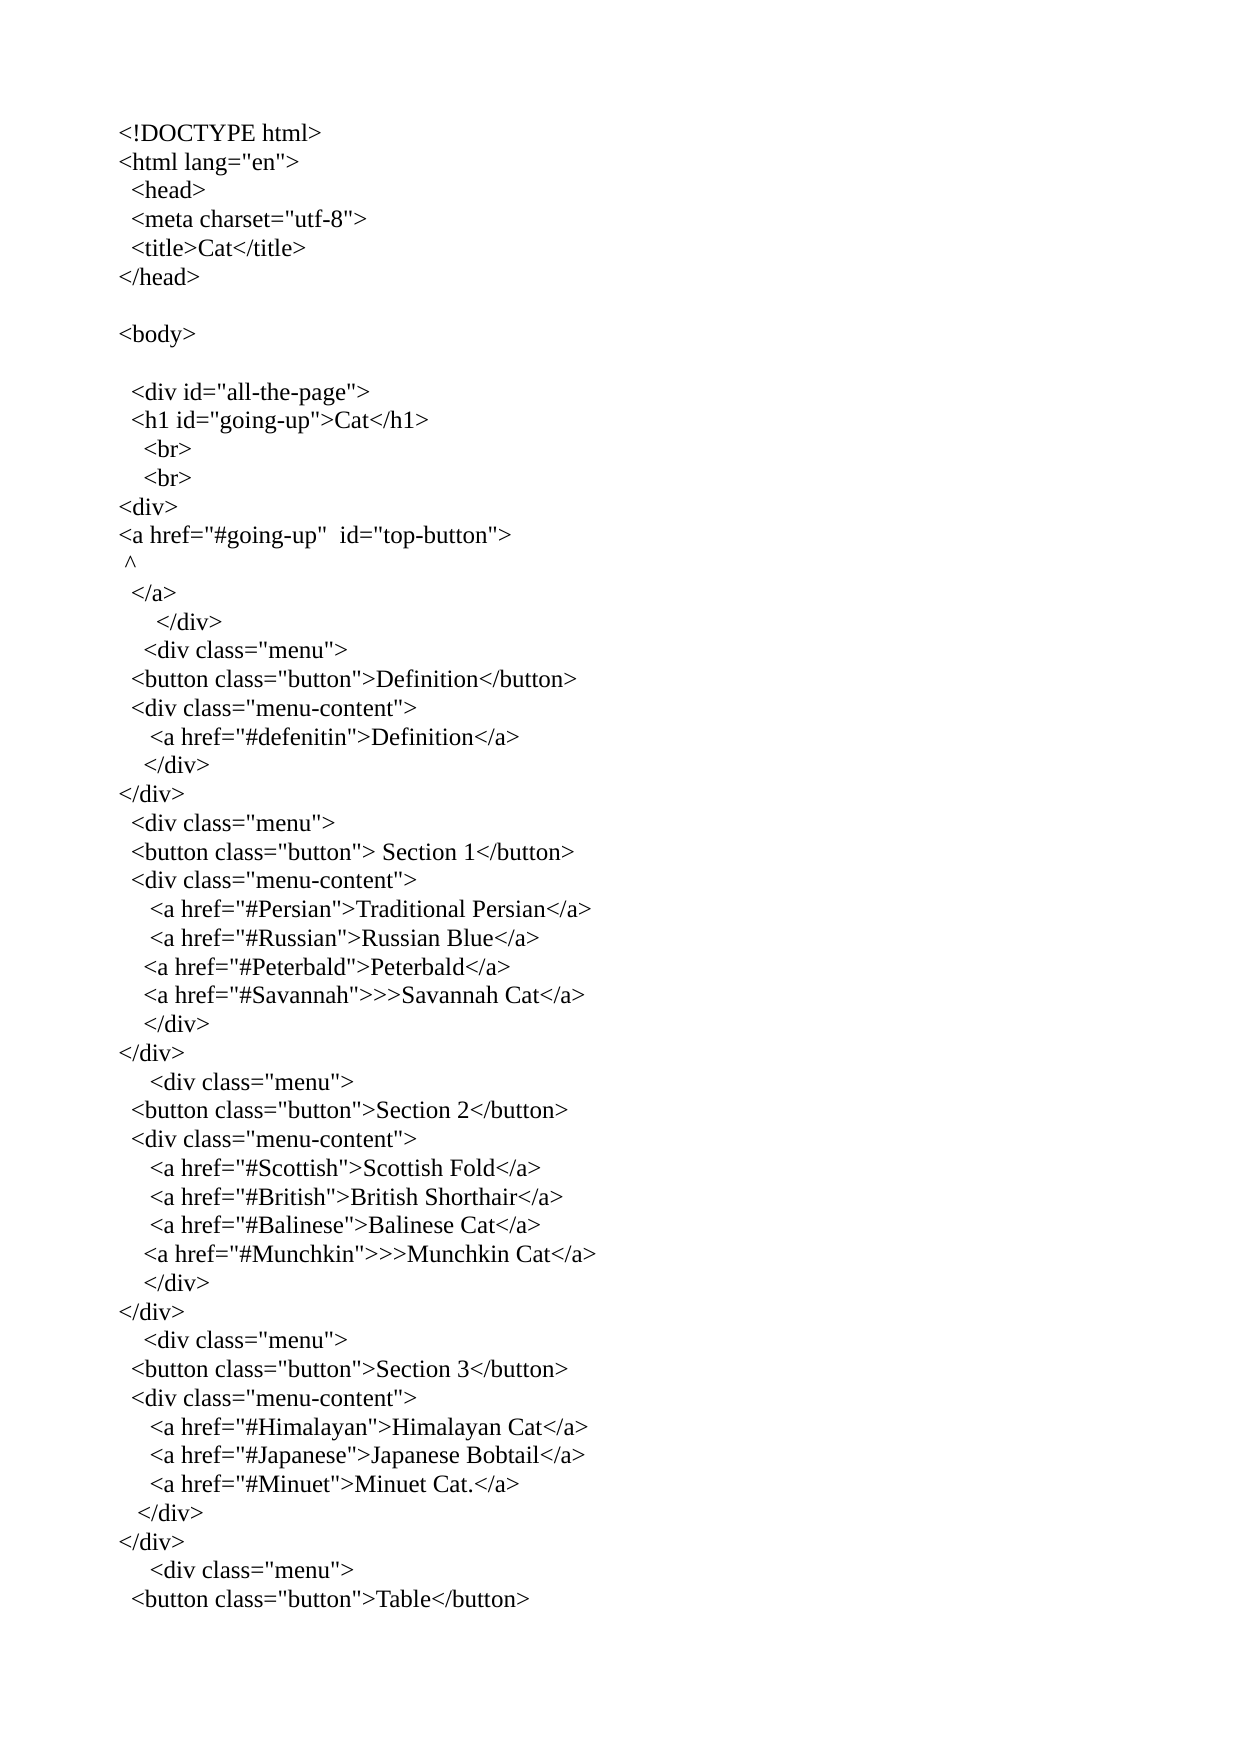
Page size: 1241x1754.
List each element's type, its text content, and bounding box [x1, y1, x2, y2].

text </div> [118, 751, 1122, 779]
text <div class="menu-content"> [118, 1383, 1122, 1412]
text </div> [118, 607, 1122, 636]
text <div class="menu"> [118, 1067, 1122, 1096]
text <button class="button"> Section 1</button> [118, 837, 1122, 866]
text <div class="menu"> [118, 1556, 1122, 1584]
text <br> [118, 463, 1122, 492]
text <a href="#Scottish">Scottish Fold</a> [118, 1153, 1122, 1182]
text <a href="#Balinese">Balinese Cat</a> [118, 1211, 1122, 1239]
text <h1 id="going-up">Cat</h1> [118, 406, 1122, 434]
text <a href="#Persian">Traditional Persian</a> [118, 894, 1122, 923]
text <title>Cat</title> [118, 233, 1122, 262]
text </div> [118, 1009, 1122, 1038]
text <button class="button">Section 2</button> [118, 1096, 1122, 1124]
text <head> [118, 176, 1122, 204]
text </head> [118, 262, 1122, 291]
text </div> [118, 1527, 1122, 1556]
text <a href="#Himalayan">Himalayan Cat</a> [118, 1412, 1122, 1441]
text <div class="menu"> [118, 808, 1122, 837]
text <button class="button">Section 3</button> [118, 1354, 1122, 1383]
text <div id="all-the-page"> [118, 377, 1122, 406]
text <a href="#Munchkin">>>Munchkin Cat</a> [118, 1239, 1122, 1268]
text <div class="menu-content"> [118, 866, 1122, 894]
text <a href="#Savannah">>>Savannah Cat</a> [118, 981, 1122, 1009]
text <div> [118, 492, 1122, 521]
text <div class="menu"> [118, 636, 1122, 664]
text </div> [118, 1038, 1122, 1067]
text <!DOCTYPE html> [118, 118, 1122, 147]
text <div class="menu-content"> [118, 1124, 1122, 1153]
text <button class="button">Definition</button> [118, 664, 1122, 693]
text </a> [118, 578, 1122, 607]
text </div> [118, 779, 1122, 808]
text <a href="#British">British Shorthair</a> [118, 1182, 1122, 1211]
text <button class="button">Table</button> [118, 1584, 1122, 1613]
text ^ [118, 549, 1122, 578]
text <body> [118, 319, 1122, 348]
text <html lang="en"> [118, 147, 1122, 176]
text <a href="#going-up" id="top-button"> [118, 521, 1122, 549]
text <a href="#Japanese">Japanese Bobtail</a> [118, 1441, 1122, 1469]
text <a href="#defenitin">Definition</a> [118, 722, 1122, 751]
text <a href="#Russian">Russian Blue</a> [118, 923, 1122, 952]
text <div class="menu-content"> [118, 693, 1122, 722]
text <meta charset="utf-8"> [118, 204, 1122, 233]
text </div> [118, 1297, 1122, 1326]
text </div> [118, 1268, 1122, 1297]
text <div class="menu"> [118, 1326, 1122, 1354]
text <br> [118, 434, 1122, 463]
text </div> [118, 1498, 1122, 1527]
text <a href="#Peterbald">Peterbald</a> [118, 952, 1122, 981]
text <a href="#Minuet">Minuet Cat.</a> [118, 1469, 1122, 1498]
